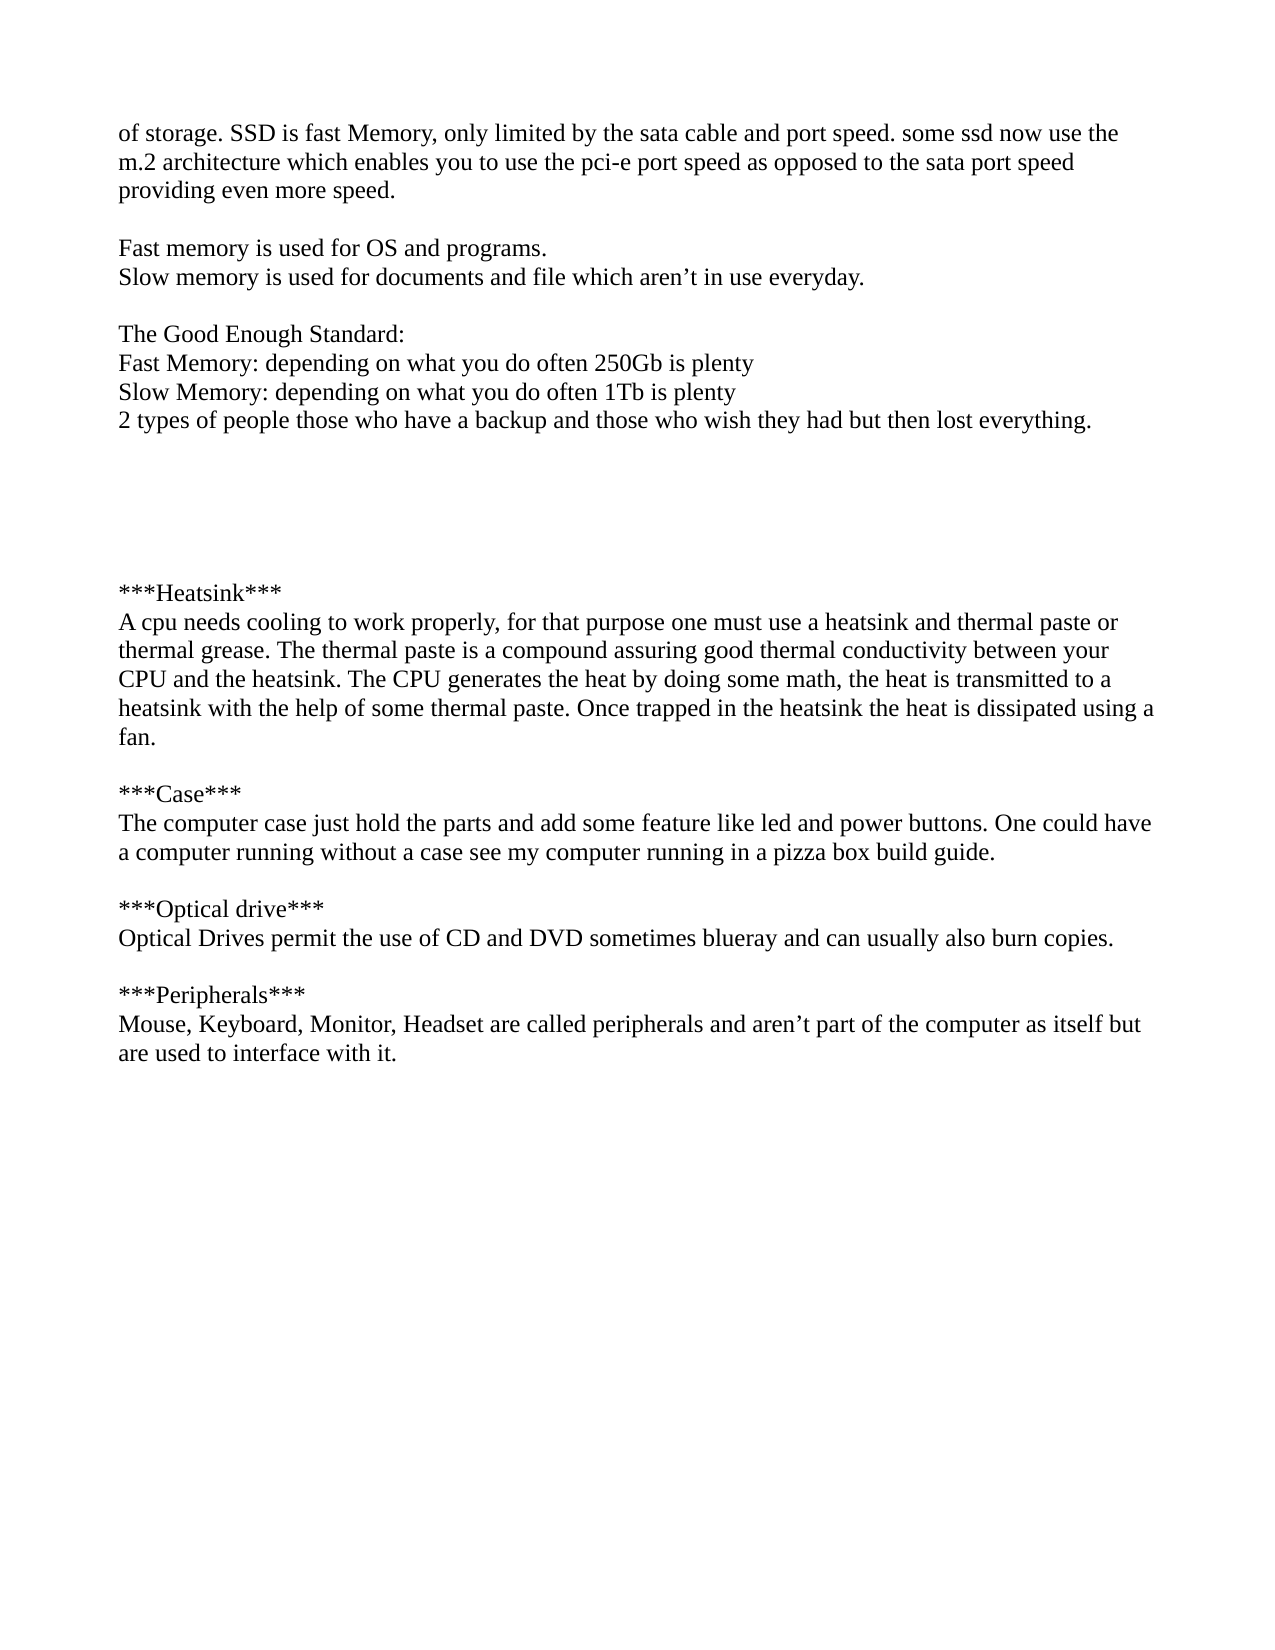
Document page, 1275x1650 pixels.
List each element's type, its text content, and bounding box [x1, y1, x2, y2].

text The Good Enough Standard: [118, 319, 1157, 348]
text of storage. SSD is fast Memory, only limited by the sata cable and port speed. some ssd now use the m.2 architecture which enables you to use the pci-e port speed as opposed to the sata port speed providing even more speed. [118, 118, 1157, 204]
text ***Heatsink*** [118, 578, 1157, 607]
text Slow Memory: depending on what you do often 1Tb is plenty [118, 377, 1157, 406]
text Fast Memory: depending on what you do often 250Gb is plenty [118, 348, 1157, 377]
text Slow memory is used for documents and file which aren’t in use everyday. [118, 262, 1157, 291]
text ***Peripherals*** [118, 981, 1157, 1009]
text 2 types of people those who have a backup and those who wish they had but then lost everything. [118, 406, 1157, 434]
text A cpu needs cooling to work properly, for that purpose one must use a heatsink and thermal paste or thermal grease. The thermal paste is a compound assuring good thermal conductivity between your CPU and the heatsink. The CPU generates the heat by doing some math, the heat is transmitted to a heatsink with the help of some thermal paste. Once trapped in the heatsink the heat is dissipated using a fan. [118, 607, 1157, 751]
text Fast memory is used for OS and programs. [118, 233, 1157, 262]
text ***Optical drive*** [118, 894, 1157, 923]
text The computer case just hold the parts and add some feature like led and power buttons. One could have a computer running without a case see my computer running in a pizza box build guide. [118, 808, 1157, 866]
text ***Case*** [118, 779, 1157, 808]
text Mouse, Keyboard, Monitor, Headset are called peripherals and aren’t part of the computer as itself but are used to interface with it. [118, 1009, 1157, 1067]
text Optical Drives permit the use of CD and DVD sometimes blueray and can usually also burn copies. [118, 923, 1157, 952]
